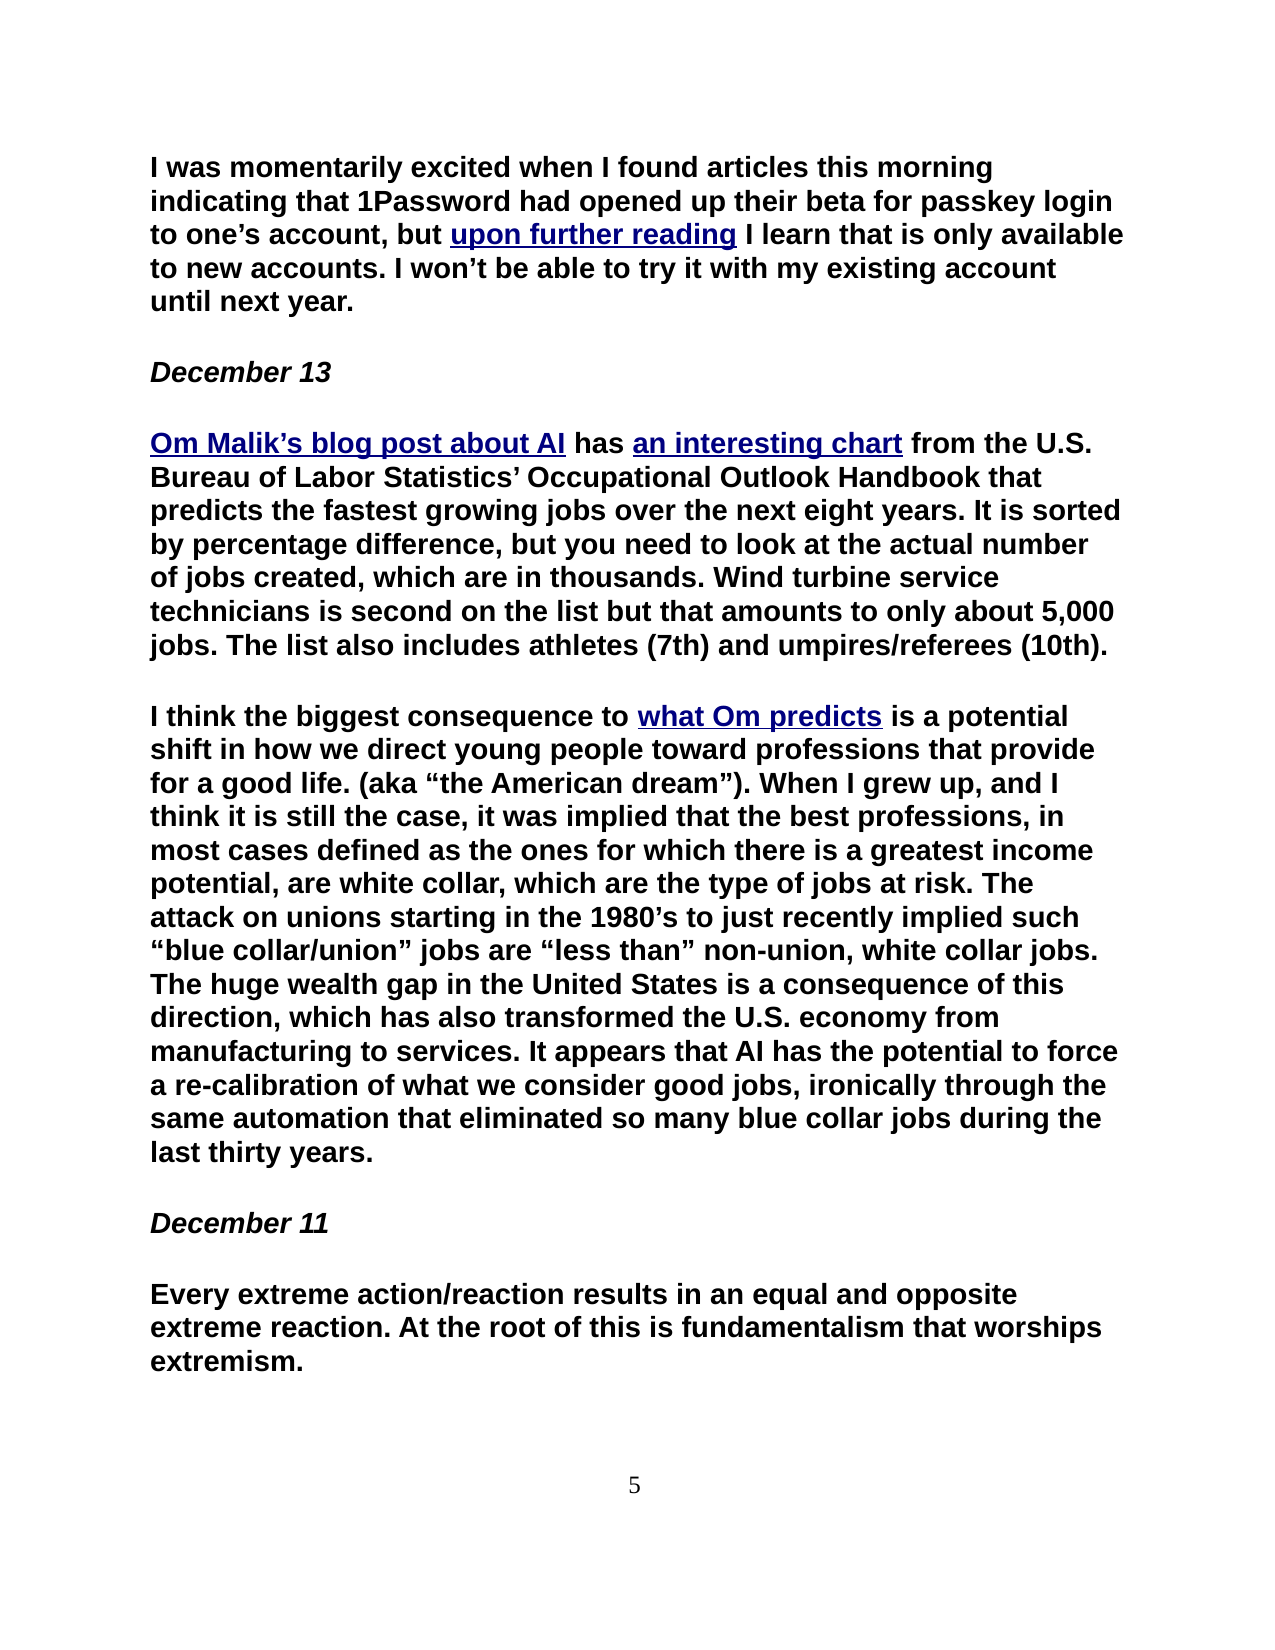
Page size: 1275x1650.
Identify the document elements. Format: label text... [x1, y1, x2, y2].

subtitle December 11 [150, 1206, 1125, 1239]
subtitle December 13 [150, 355, 1125, 389]
subtitle Every extreme action/reaction results in an equal and opposite extreme reaction. At the root of this is fundamentalism that worships extremism. [150, 1277, 1125, 1377]
subtitle Om Malik’s blog post about AI has an interesting chart from the U.S. Bureau of Labor Statistics’ Occupational Outlook Handbook that predicts the fastest growing jobs over the next eight years. It is sorted by percentage difference, but you need to look at the actual number of jobs created, which are in thousands. Wind turbine service technicians is second on the list but that amounts to only about 5,000 jobs. The list also includes athletes (7th) and umpires/referees (10th). [150, 426, 1125, 661]
subtitle I think the biggest consequence to what Om predicts is a potential shift in how we direct young people toward professions that provide for a good life. (aka “the American dream”). When I grew up, and I think it is still the case, it was implied that the best professions, in most cases defined as the ones for which there is a greatest income potential, are white collar, which are the type of jobs at risk. The attack on unions starting in the 1980’s to just recently implied such “blue collar/union” jobs are “less than” non-union, white collar jobs. The huge wealth gap in the United States is a consequence of this direction, which has also transformed the U.S. economy from manufacturing to services. It appears that AI has the potential to force a re-calibration of what we consider good jobs, ironically through the same automation that eliminated so many blue collar jobs during the last thirty years. [150, 698, 1125, 1168]
subtitle I was momentarily excited when I found articles this morning indicating that 1Password had opened up their beta for passkey login to one’s account, but upon further reading I learn that is only available to new accounts. I won’t be able to try it with my existing account until next year. [150, 150, 1125, 318]
